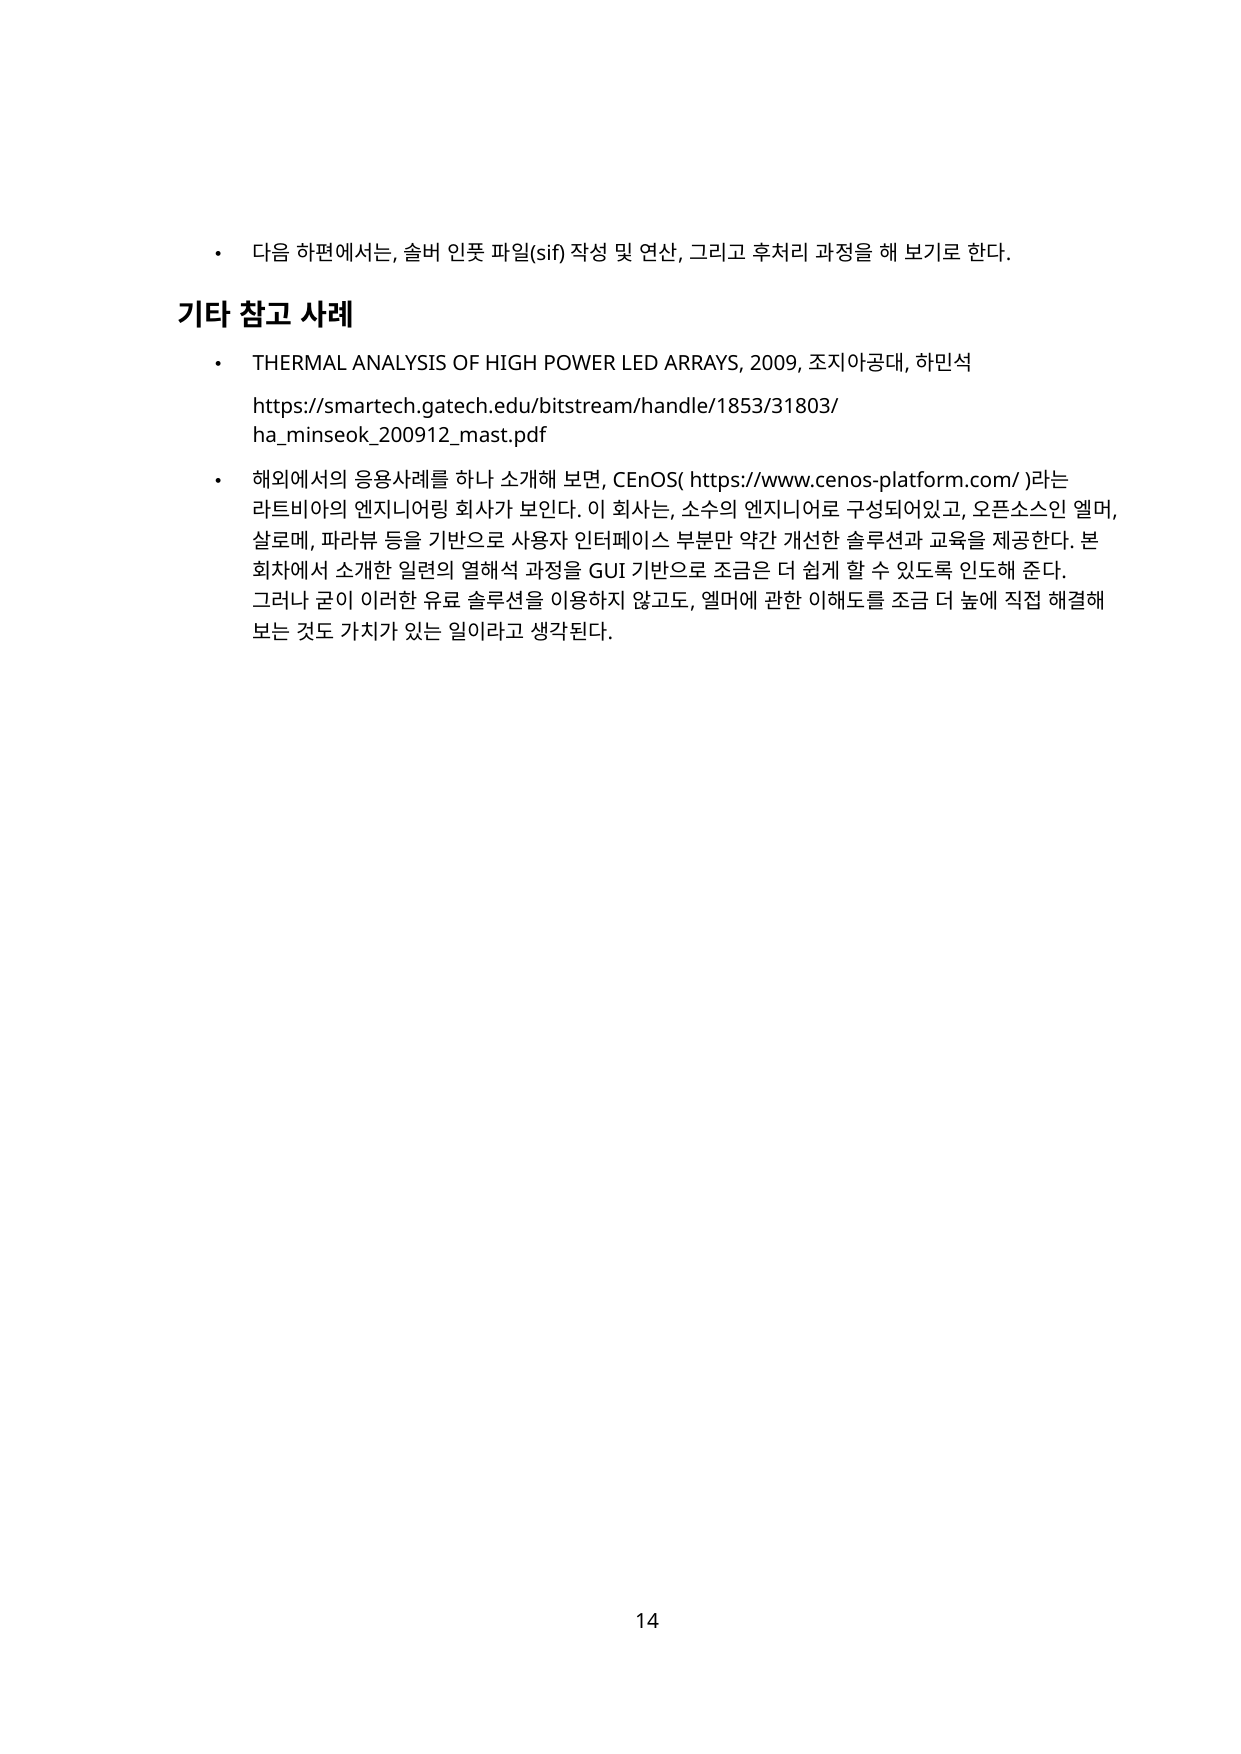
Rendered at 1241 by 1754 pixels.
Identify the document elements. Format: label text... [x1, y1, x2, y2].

list THERMAL ANALYSIS OF HIGH POWER LED ARRAYS, 2009, 조지아공대, 하민석 [215, 346, 1122, 377]
subtitle 기타 참고 사례 [177, 291, 1122, 334]
list 해외에서의 응용사례를 하나 소개해 보면, CEnOS( https://www.cenos-platform.com/ )라는 라트비아의 엔지니어링 회사가 보인다. 이 회사는, 소수의 엔지니어로 구성되어있고, 오픈소스인 엘머, 살로메, 파라뷰 등을 기반으로 사용자 인터페이스 부분만 약간 개선한 솔루션과 교육을 제공한다. 본 회차에서 소개한 일련의 열해석 과정을 GUI 기반으로 조금은 더 쉽게 할 수 있도록 인도해 준다. 그러나 굳이 이러한 유료 솔루션을 이용하지 않고도, 엘머에 관한 이해도를 조금 더 높에 직접 해결해 보는 것도 가치가 있는 일이라고 생각된다. [215, 463, 1122, 645]
list 다음 하편에서는, 솔버 인풋 파일(sif) 작성 및 연산, 그리고 후처리 과정을 해 보기로 한다. [215, 236, 1122, 266]
text https://smartech.gatech.edu/bitstream/handle/1853/31803/ha_minseok_200912_mast.pdf [252, 392, 1122, 448]
